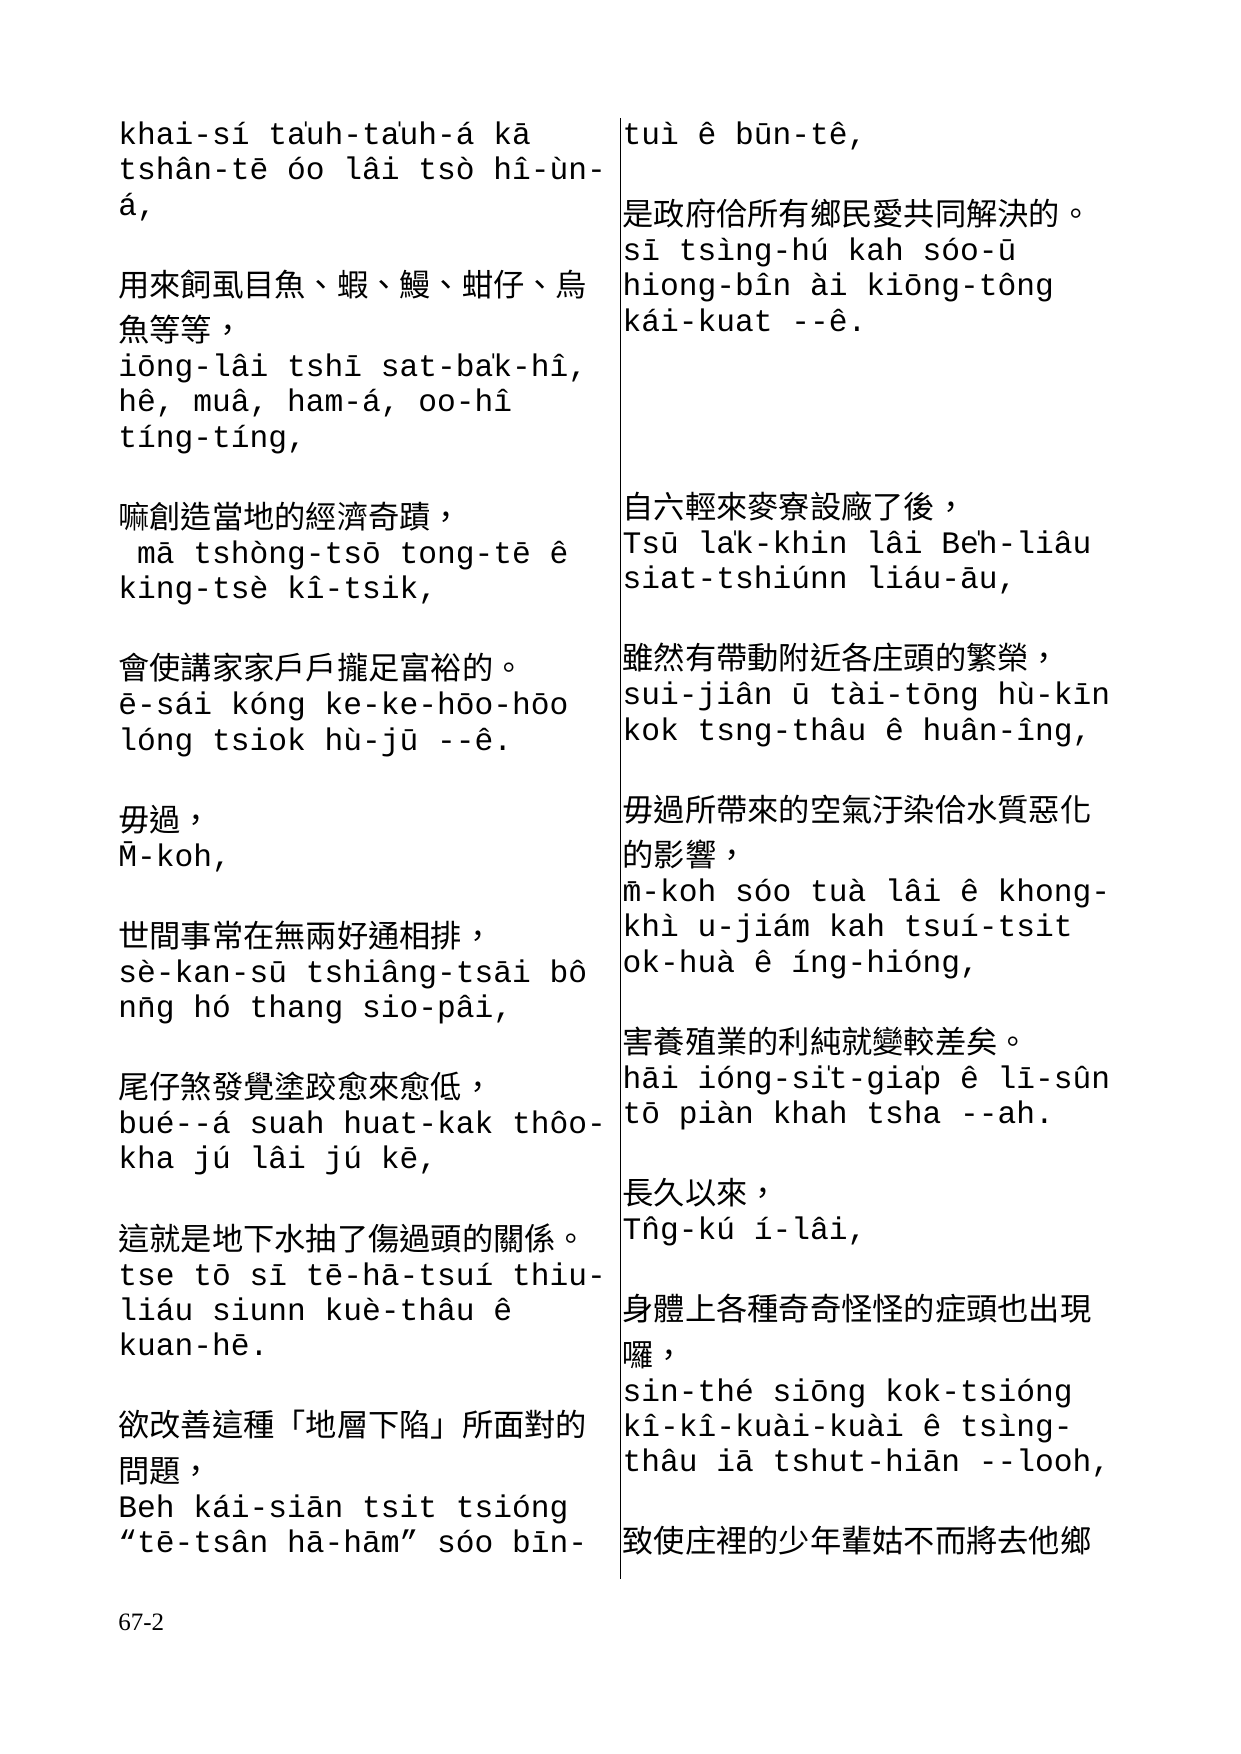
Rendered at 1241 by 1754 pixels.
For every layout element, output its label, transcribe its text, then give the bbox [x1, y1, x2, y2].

text sī tsìng-hú kah sóo-ū hiong-bîn ài kiōng-tông kái-kuat --ê. [622, 234, 1122, 340]
text ē-sái kóng ke-ke-hōo-hōo lóng tsiok hù-jū --ê. [118, 688, 618, 759]
text M̄-koh, [118, 840, 618, 875]
text 欲改善這種「地層下陷」所面對的問題， [118, 1401, 618, 1491]
text Tn̂g-kú í-lâi, [622, 1214, 1122, 1249]
text 毋過所帶來的空氣汙染佮水質惡化的影響， [622, 785, 1122, 875]
text 這就是地下水抽了傷過頭的關係。 [118, 1214, 618, 1259]
text 嘛創造當地的經濟奇蹟， [118, 492, 618, 537]
text 尾仔煞發覺塗跤愈來愈低， [118, 1062, 618, 1107]
text 長久以來， [622, 1168, 1122, 1214]
text mā tshòng-tsō tong-tē ê king-tsè kî-tsik, [118, 537, 618, 608]
text khai-sí ta̍uh-ta̍uh-á kā tshân-tē óo lâi tsò hî-ùn-á, [118, 118, 618, 224]
text Tsū la̍k-khin lâi Be̍h-liâu siat-tshiúnn liáu-āu, [622, 527, 1122, 598]
text 身體上各種奇奇怪怪的症頭也出現囉， [622, 1284, 1122, 1375]
text 是政府佮所有鄉民愛共同解決的。 [622, 189, 1122, 234]
text 致使庄裡的少年輩姑不而將去他鄉 [622, 1517, 1122, 1562]
text 雖然有帶動附近各庄頭的繁榮， [622, 633, 1122, 679]
text tuì ê būn-tê, [622, 118, 1122, 153]
text tse tō sī tē-hā-tsuí thiu-liáu siunn kuè-thâu ê kuan-hē. [118, 1259, 618, 1365]
text 害養殖業的利純就變較差矣。 [622, 1017, 1122, 1062]
text 世間事常在無兩好通相排， [118, 911, 618, 956]
text m̄-koh sóo tuà lâi ê khong-khì u-jiám kah tsuí-tsit ok-huà ê íng-hióng, [622, 875, 1122, 982]
text 用來飼虱目魚、蝦、鰻、蚶仔、烏魚等等， [118, 260, 618, 350]
text 會使講家家戶戶攏足富裕的。 [118, 643, 618, 688]
text Beh kái-siān tsit tsióng “tē-tsân hā-hām” sóo bīn- [118, 1491, 618, 1562]
text sui-jiân ū tài-tōng hù-kīn kok tsng-thâu ê huân-îng, [622, 679, 1122, 749]
text 自六輕來麥寮設廠了後， [622, 482, 1122, 527]
text sin-thé siōng kok-tsióng kî-kî-kuài-kuài ê tsìng-thâu iā tshut-hiān --looh, [622, 1375, 1122, 1481]
text hāi ióng-si̍t-gia̍p ê lī-sûn tō piàn khah tsha --ah. [622, 1062, 1122, 1133]
text 毋過， [118, 795, 618, 840]
text sè-kan-sū tshiâng-tsāi bô nn̄g hó thang sio-pâi, [118, 956, 618, 1027]
text iōng-lâi tshī sat-ba̍k-hî, hê, muâ, ham-á, oo-hî tíng-tíng, [118, 350, 618, 456]
text bué--á suah huat-kak thôo-kha jú lâi jú kē, [118, 1107, 618, 1178]
